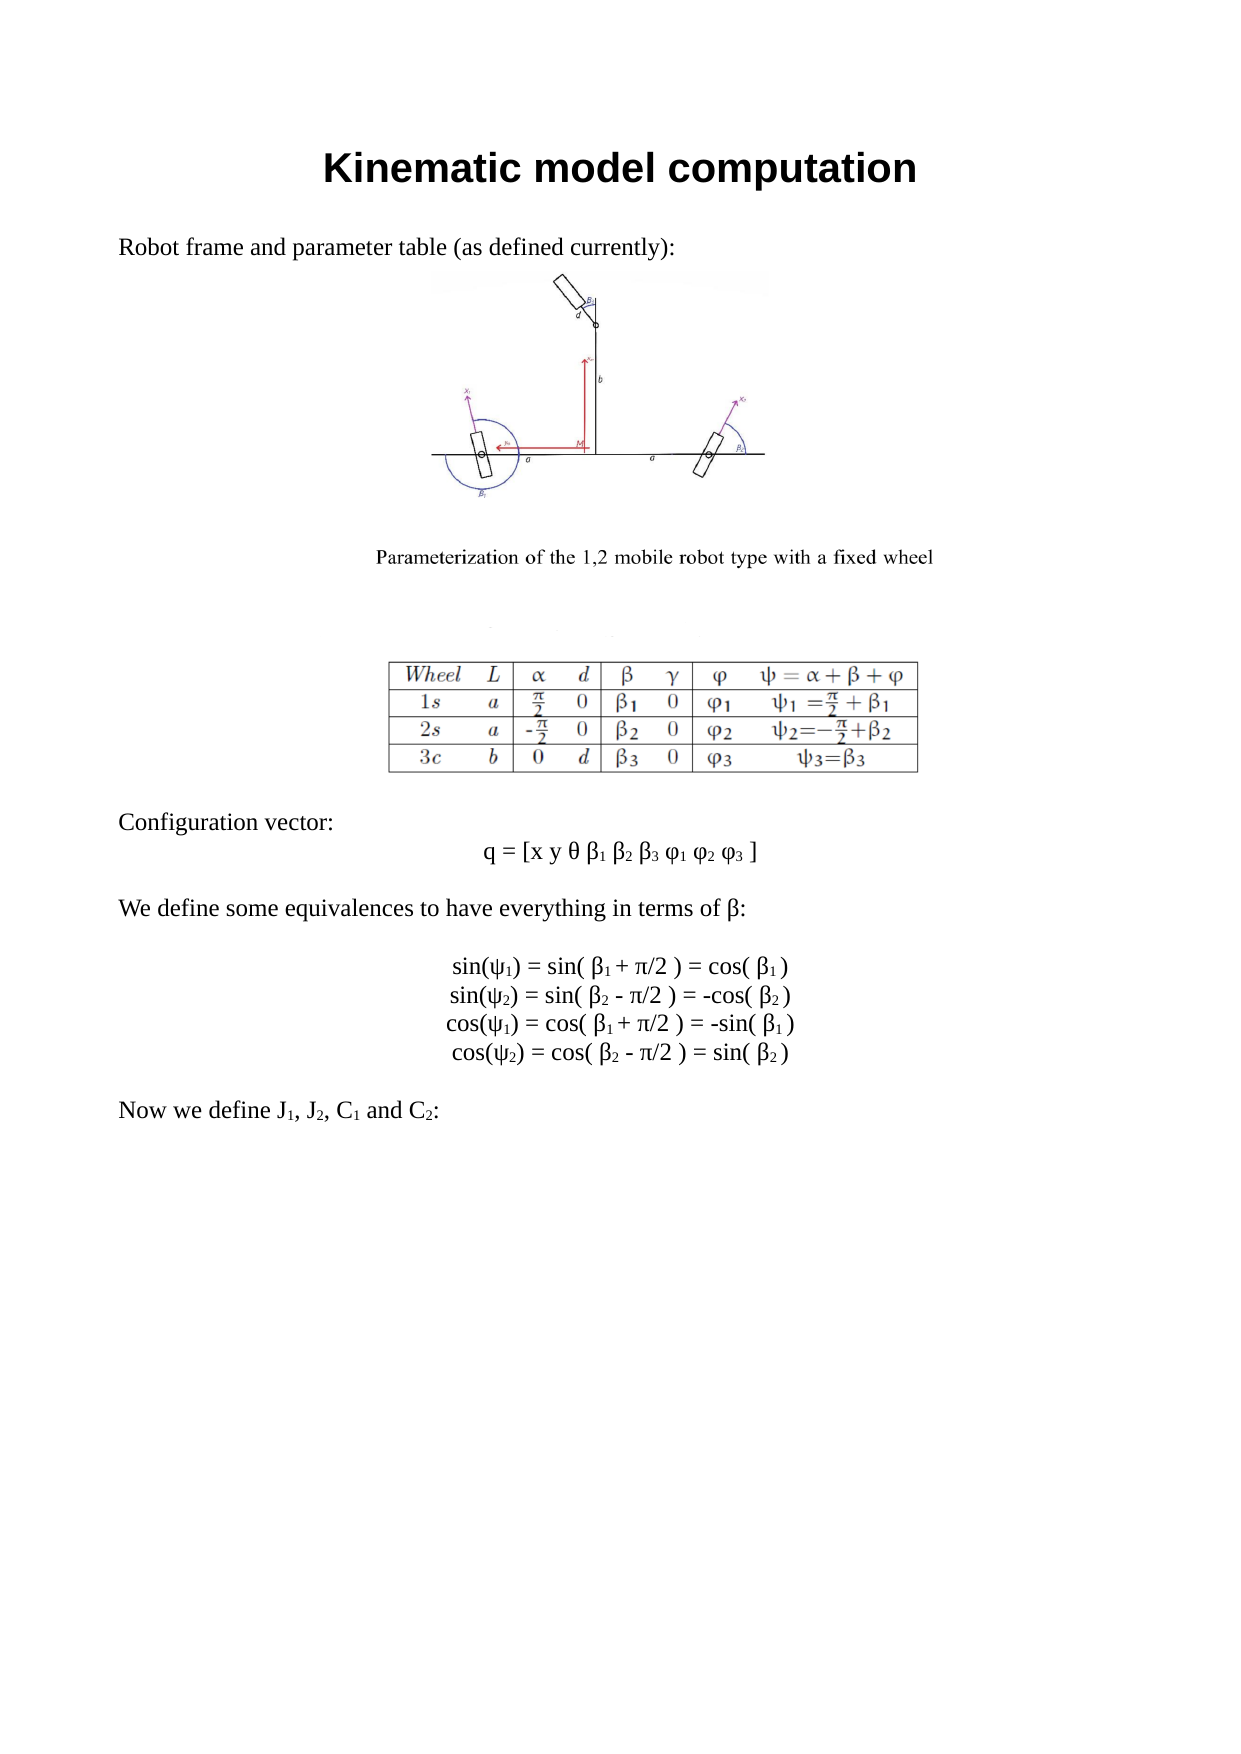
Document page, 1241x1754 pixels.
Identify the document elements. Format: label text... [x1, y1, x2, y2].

picture [295, 271, 959, 794]
text cos(ψ1) = cos( β1 + π/2 ) = -sin( β1 ) [118, 1008, 1122, 1037]
text cos(ψ2) = cos( β2 - π/2 ) = sin( β2 ) [118, 1037, 1122, 1066]
text sin(ψ2) = sin( β2 - π/2 ) = -cos( β2 ) [118, 980, 1122, 1008]
text Robot frame and parameter table (as defined currently): [118, 232, 1122, 261]
title Kinematic model computation [118, 143, 1122, 191]
text Now we define J1, J2, C1 and C2: [118, 1095, 1122, 1123]
text sin(ψ1) = sin( β1 + π/2 ) = cos( β1 ) [118, 951, 1122, 980]
text Configuration vector: [118, 807, 1122, 836]
text We define some equivalences to have everything in terms of β: [118, 893, 1122, 922]
text q = [x y θ β1 β2 β3 φ1 φ2 φ3 ] [118, 836, 1122, 865]
